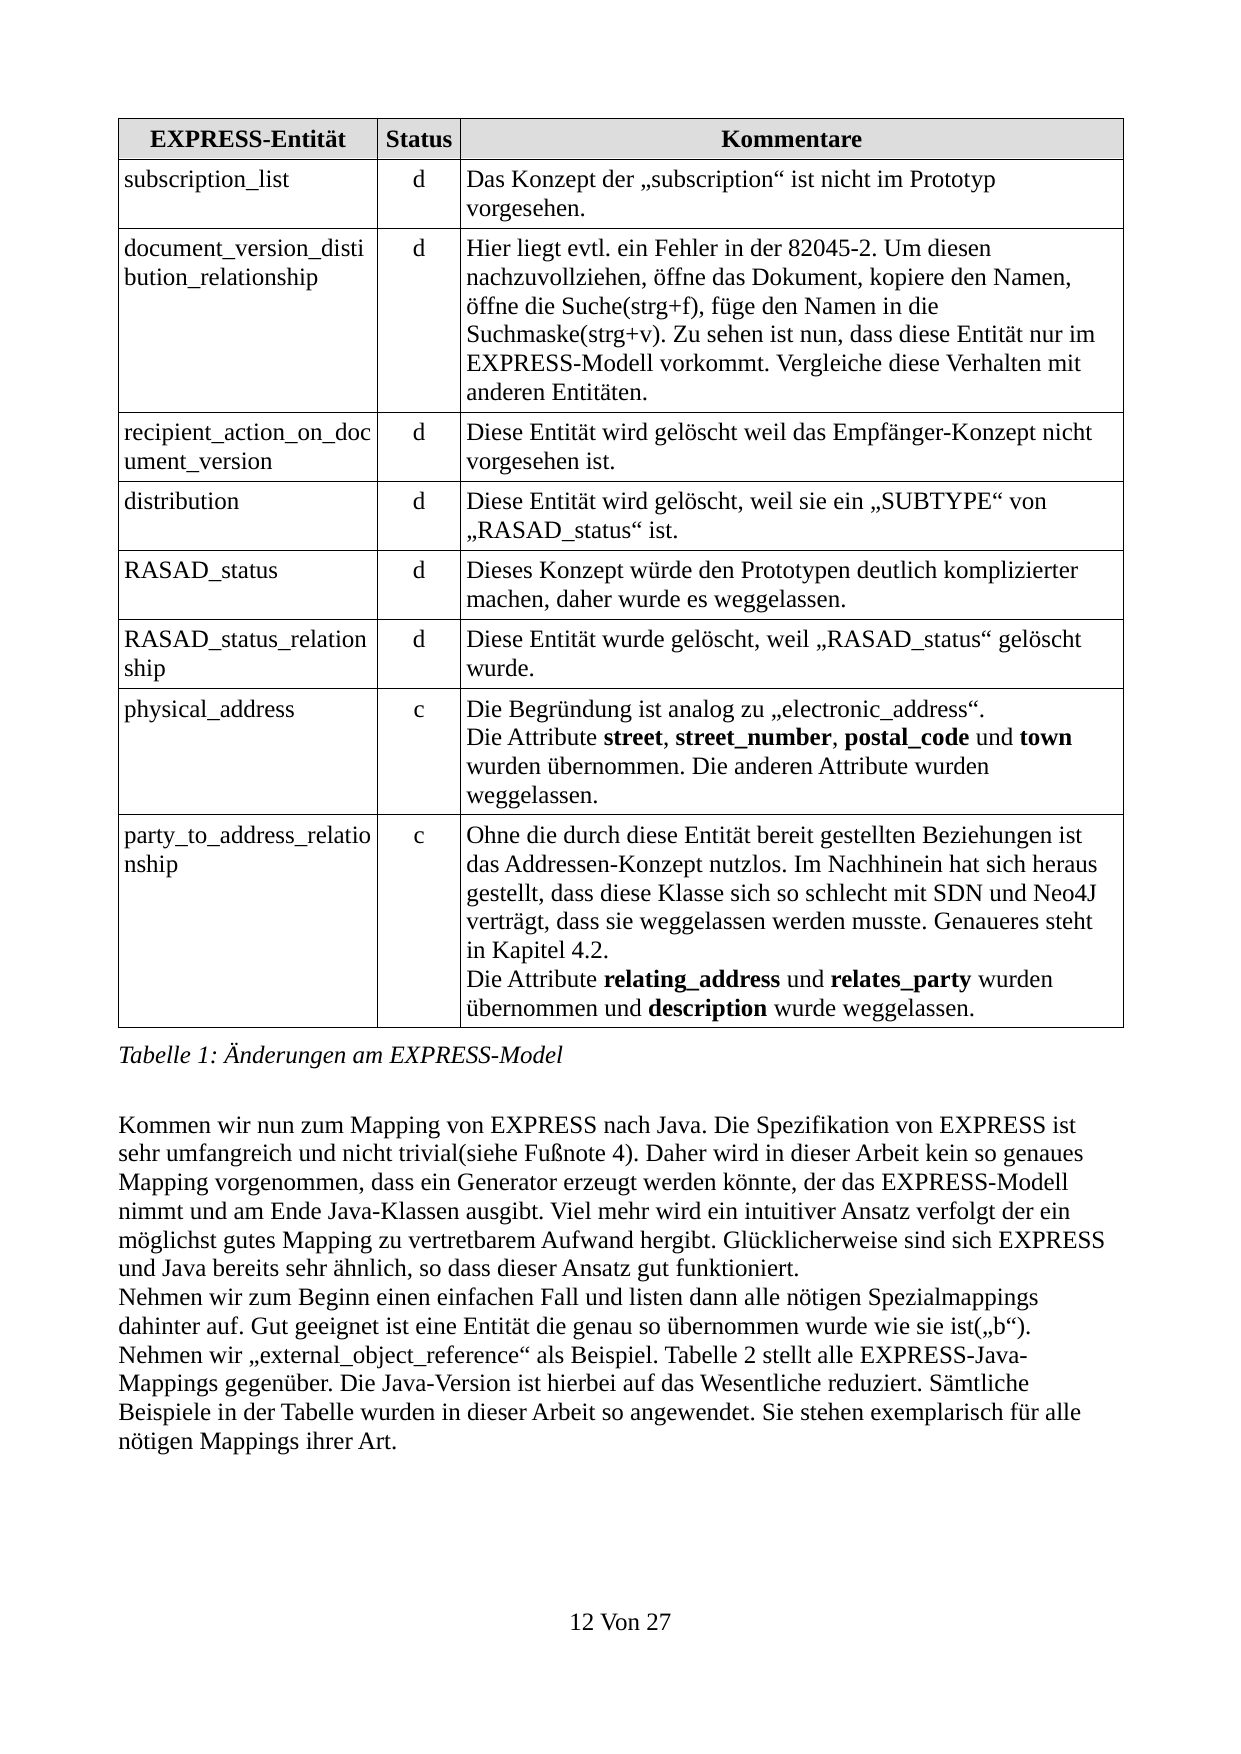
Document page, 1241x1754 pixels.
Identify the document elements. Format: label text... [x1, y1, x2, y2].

table_header Kommentare [461, 119, 1123, 158]
table_cell d [378, 620, 460, 688]
table_cell Hier liegt evtl. ein Fehler in der 82045-2. Um diesen nachzuvollziehen, öffne das Dokument, kopiere den Namen, öffne die Suche(strg+f), füge den Namen in die Suchmaske(strg+v). Zu sehen ist nun, dass diese Entität nur im EXPRESS-Modell vorkommt. Vergleiche diese Verhalten mit anderen Entitäten. [461, 229, 1123, 412]
table_cell Diese Entität wurde gelöscht, weil „RASAD_status“ gelöscht wurde. [461, 620, 1123, 688]
table_cell Ohne die durch diese Entität bereit gestellten Beziehungen ist das Addressen-Konzept nutzlos. Im Nachhinein hat sich heraus gestellt, dass diese Klasse sich so schlecht mit SDN und Neo4J verträgt, dass sie weggelassen werden musste. Genaueres steht in Kapitel 4.2. Die Attribute relating_address und relates_party wurden übernommen und description wurde weggelassen. [461, 815, 1123, 1027]
table_cell d [378, 482, 460, 550]
text Tabelle 1: Änderungen am EXPRESS-Model [118, 1040, 1122, 1068]
table_cell physical_address [119, 689, 377, 814]
table_cell d [378, 413, 460, 481]
table_header Status [378, 119, 460, 158]
table_cell c [378, 689, 460, 814]
text Kommen wir nun zum Mapping von EXPRESS nach Java. Die Spezifikation von EXPRESS ist sehr umfangreich und nicht trivial(siehe Fußnote 4). Daher wird in dieser Arbeit kein so genaues Mapping vorgenommen, dass ein Generator erzeugt werden könnte, der das EXPRESS-Modell nimmt und am Ende Java-Klassen ausgibt. Viel mehr wird ein intuitiver Ansatz verfolgt der ein möglichst gutes Mapping zu vertretbarem Aufwand hergibt. Glücklicherweise sind sich EXPRESS und Java bereits sehr ähnlich, so dass dieser Ansatz gut funktioniert. [118, 1110, 1122, 1282]
table_cell RASAD_status_relationship [119, 620, 377, 688]
table_cell RASAD_status [119, 551, 377, 619]
table_cell party_to_address_relationship [119, 815, 377, 1027]
table_cell d [378, 551, 460, 619]
table_cell d [378, 229, 460, 412]
table_cell Dieses Konzept würde den Prototypen deutlich komplizierter machen, daher wurde es weggelassen. [461, 551, 1123, 619]
table_cell Das Konzept der „subscription“ ist nicht im Prototyp vorgesehen. [461, 160, 1123, 227]
table_cell d [378, 160, 460, 227]
table_cell document_version_distibution_relationship [119, 229, 377, 412]
table_cell Diese Entität wird gelöscht, weil sie ein „SUBTYPE“ von „RASAD_status“ ist. [461, 482, 1123, 550]
table_cell subscription_list [119, 160, 377, 227]
table_cell distribution [119, 482, 377, 550]
table_cell Diese Entität wird gelöscht weil das Empfänger-Konzept nicht vorgesehen ist. [461, 413, 1123, 481]
table_cell c [378, 815, 460, 1027]
text Nehmen wir zum Beginn einen einfachen Fall und listen dann alle nötigen Spezialmappings dahinter auf. Gut geeignet ist eine Entität die genau so übernommen wurde wie sie ist(„b“). Nehmen wir „external_object_reference“ als Beispiel. Tabelle 2 stellt alle EXPRESS-Java-Mappings gegenüber. Die Java-Version ist hierbei auf das Wesentliche reduziert. Sämtliche Beispiele in der Tabelle wurden in dieser Arbeit so angewendet. Sie stehen exemplarisch für alle nötigen Mappings ihrer Art. [118, 1282, 1122, 1455]
table_cell Die Begründung ist analog zu „electronic_address“. Die Attribute street, street_number, postal_code und town wurden übernommen. Die anderen Attribute wurden weggelassen. [461, 689, 1123, 814]
table_header EXPRESS-Entität [119, 119, 377, 158]
table_cell recipient_action_on_document_version [119, 413, 377, 481]
